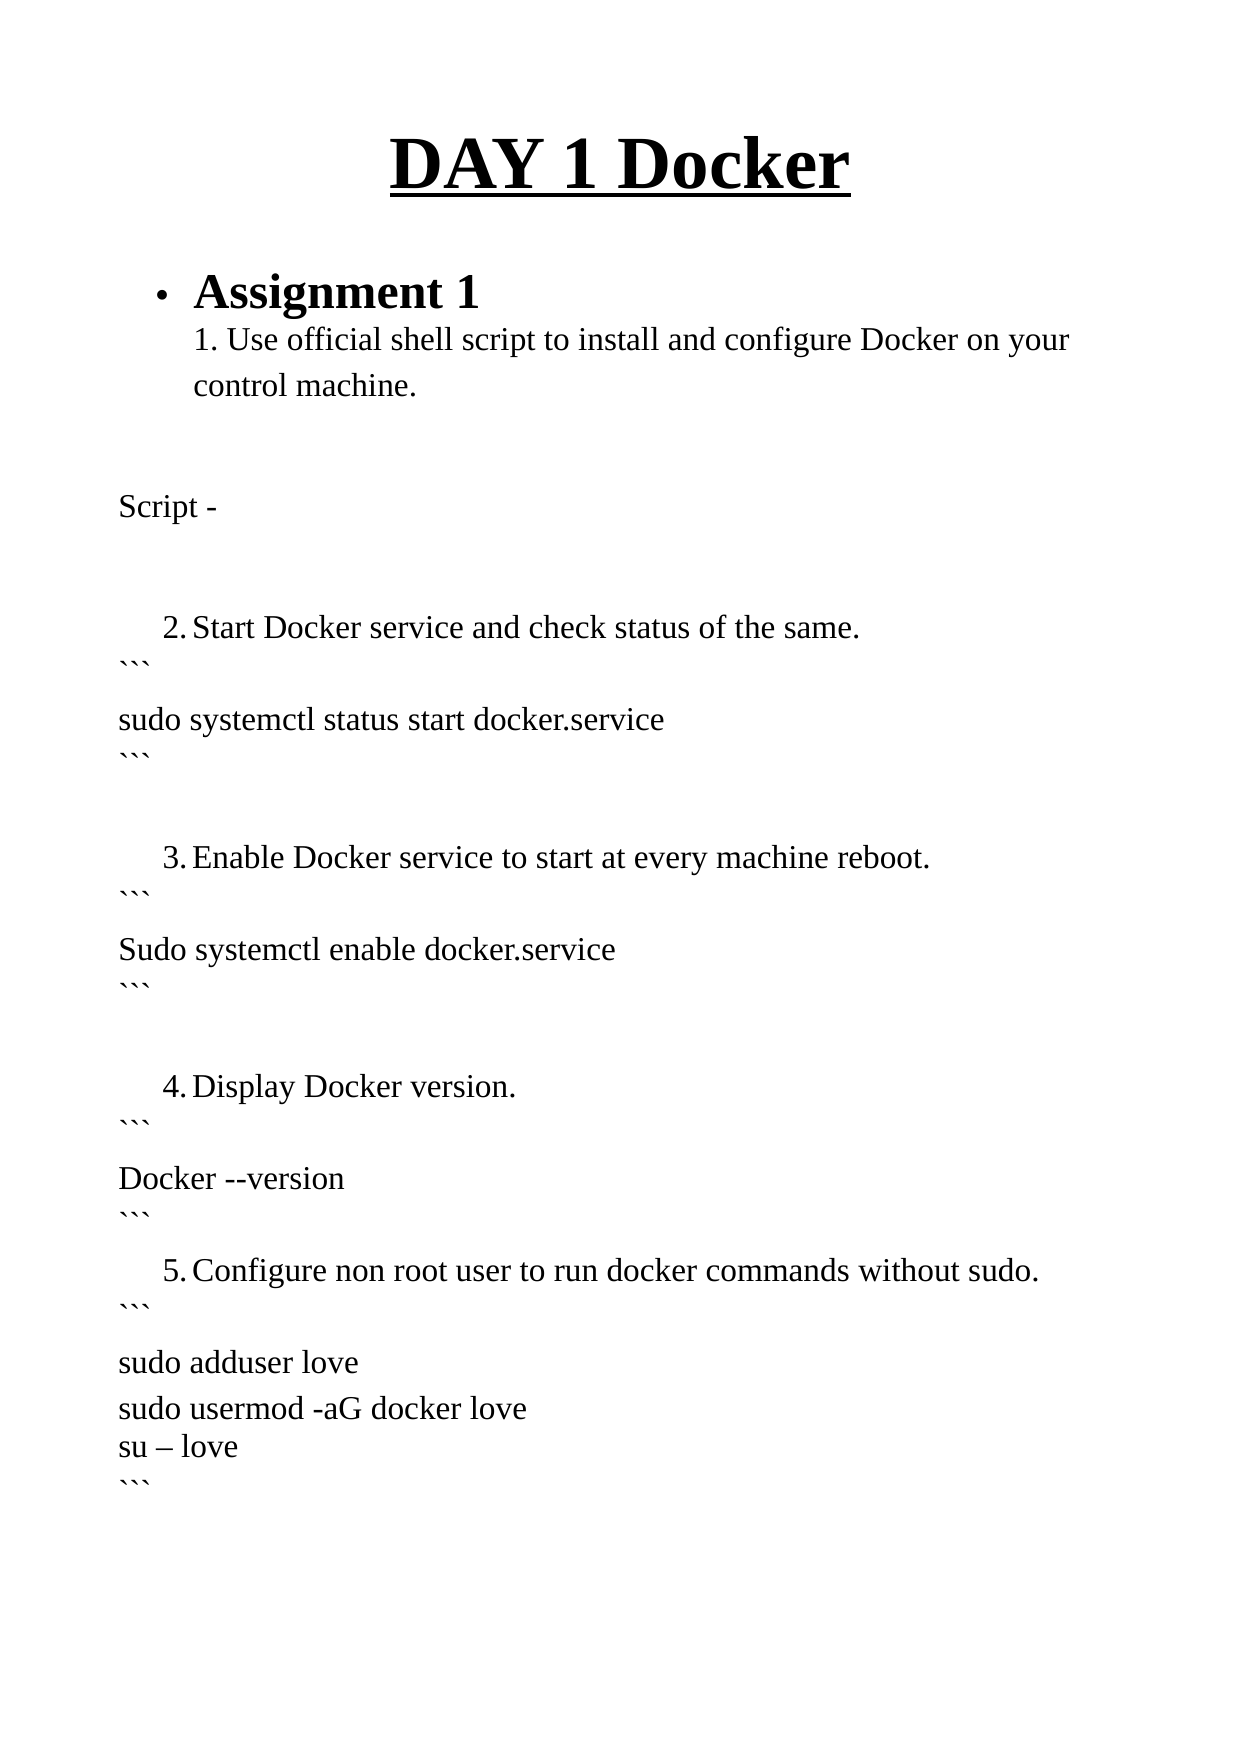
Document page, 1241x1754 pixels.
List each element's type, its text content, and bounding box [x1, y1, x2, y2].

text ``` [118, 1473, 1122, 1511]
list Assignment 1 [156, 262, 1122, 319]
text Script - [118, 486, 1122, 525]
text ``` [118, 653, 1122, 692]
list 1. Use official shell script to install and configure Docker on your control machine. [156, 319, 1122, 404]
list Display Docker version. [162, 1067, 1122, 1105]
text sudo systemctl status start docker.service [118, 699, 1122, 738]
list Start Docker service and check status of the same. [162, 607, 1122, 646]
text ``` [118, 1113, 1122, 1151]
text ``` [118, 1204, 1122, 1243]
text Sudo systemctl enable docker.service [118, 929, 1122, 967]
text sudo adduser love [118, 1342, 1122, 1381]
text ``` [118, 975, 1122, 1013]
text ``` [118, 1296, 1122, 1335]
text sudo usermod -aG docker love [118, 1388, 1122, 1427]
text Docker --version [118, 1159, 1122, 1197]
text ``` [118, 745, 1122, 783]
text su – love [118, 1427, 1122, 1465]
text ``` [118, 883, 1122, 921]
list Configure non root user to run docker commands without sudo. [162, 1251, 1122, 1289]
list Enable Docker service to start at every machine reboot. [162, 837, 1122, 875]
text DAY 1 Docker [118, 118, 1122, 204]
